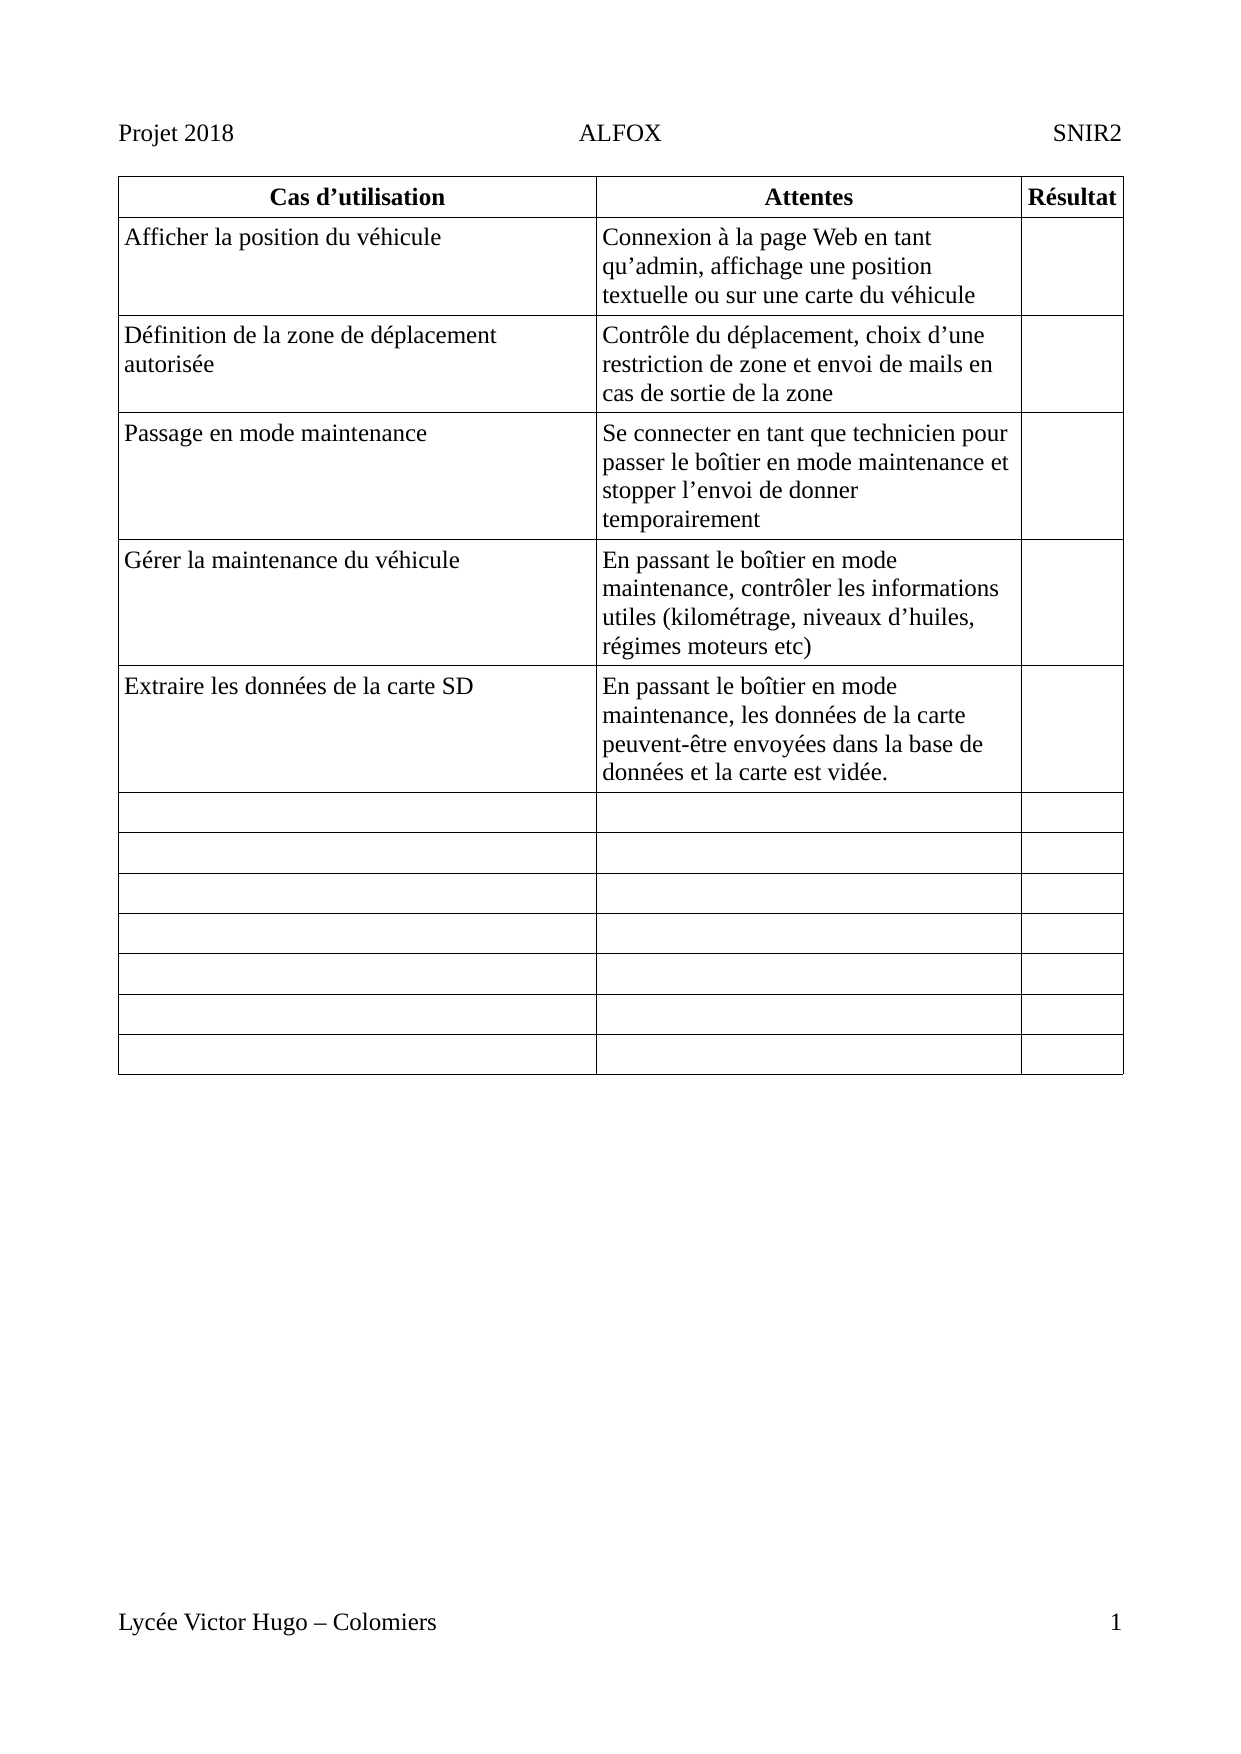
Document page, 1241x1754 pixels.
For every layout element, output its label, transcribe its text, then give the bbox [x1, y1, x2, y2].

table_cell [1022, 995, 1123, 1034]
table_header Résultat [1022, 177, 1123, 217]
table_cell [119, 874, 596, 913]
table_cell [1022, 793, 1123, 832]
table_cell Contrôle du déplacement, choix d’une restriction de zone et envoi de mails en cas de sortie de la zone [597, 316, 1021, 412]
table_cell Se connecter en tant que technicien pour passer le boîtier en mode maintenance et stopper l’envoi de donner temporairement [597, 413, 1021, 539]
table_cell [1022, 413, 1123, 539]
table_cell [597, 995, 1021, 1034]
table_cell [119, 914, 596, 953]
table_cell [119, 793, 596, 832]
table_cell [597, 954, 1021, 993]
table_cell [1022, 1035, 1123, 1074]
table_cell [119, 1035, 596, 1074]
table_cell [597, 914, 1021, 953]
table_cell [119, 995, 596, 1034]
table_cell [597, 793, 1021, 832]
table_cell [1022, 218, 1123, 314]
table_cell [597, 833, 1021, 873]
table_cell Passage en mode maintenance [119, 413, 596, 539]
table_cell [119, 954, 596, 993]
table_cell [1022, 833, 1123, 873]
table_cell Connexion à la page Web en tant qu’admin, affichage une position textuelle ou sur une carte du véhicule [597, 218, 1021, 314]
table_header Cas d’utilisation [119, 177, 596, 217]
table_cell [1022, 316, 1123, 412]
table_header Attentes [597, 177, 1021, 217]
table_cell Définition de la zone de déplacement autorisée [119, 316, 596, 412]
table_cell Gérer la maintenance du véhicule [119, 540, 596, 665]
table_cell [1022, 954, 1123, 993]
table_cell [1022, 540, 1123, 665]
table_cell [597, 874, 1021, 913]
table_cell En passant le boîtier en mode maintenance, les données de la carte peuvent-être envoyées dans la base de données et la carte est vidée. [597, 666, 1021, 792]
table_cell [119, 833, 596, 873]
table_cell [1022, 874, 1123, 913]
table_cell [1022, 914, 1123, 953]
table_cell [1022, 666, 1123, 792]
table_cell Afficher la position du véhicule [119, 218, 596, 314]
table_cell [597, 1035, 1021, 1074]
table_cell Extraire les données de la carte SD [119, 666, 596, 792]
table_cell En passant le boîtier en mode maintenance, contrôler les informations utiles (kilométrage, niveaux d’huiles, régimes moteurs etc) [597, 540, 1021, 665]
